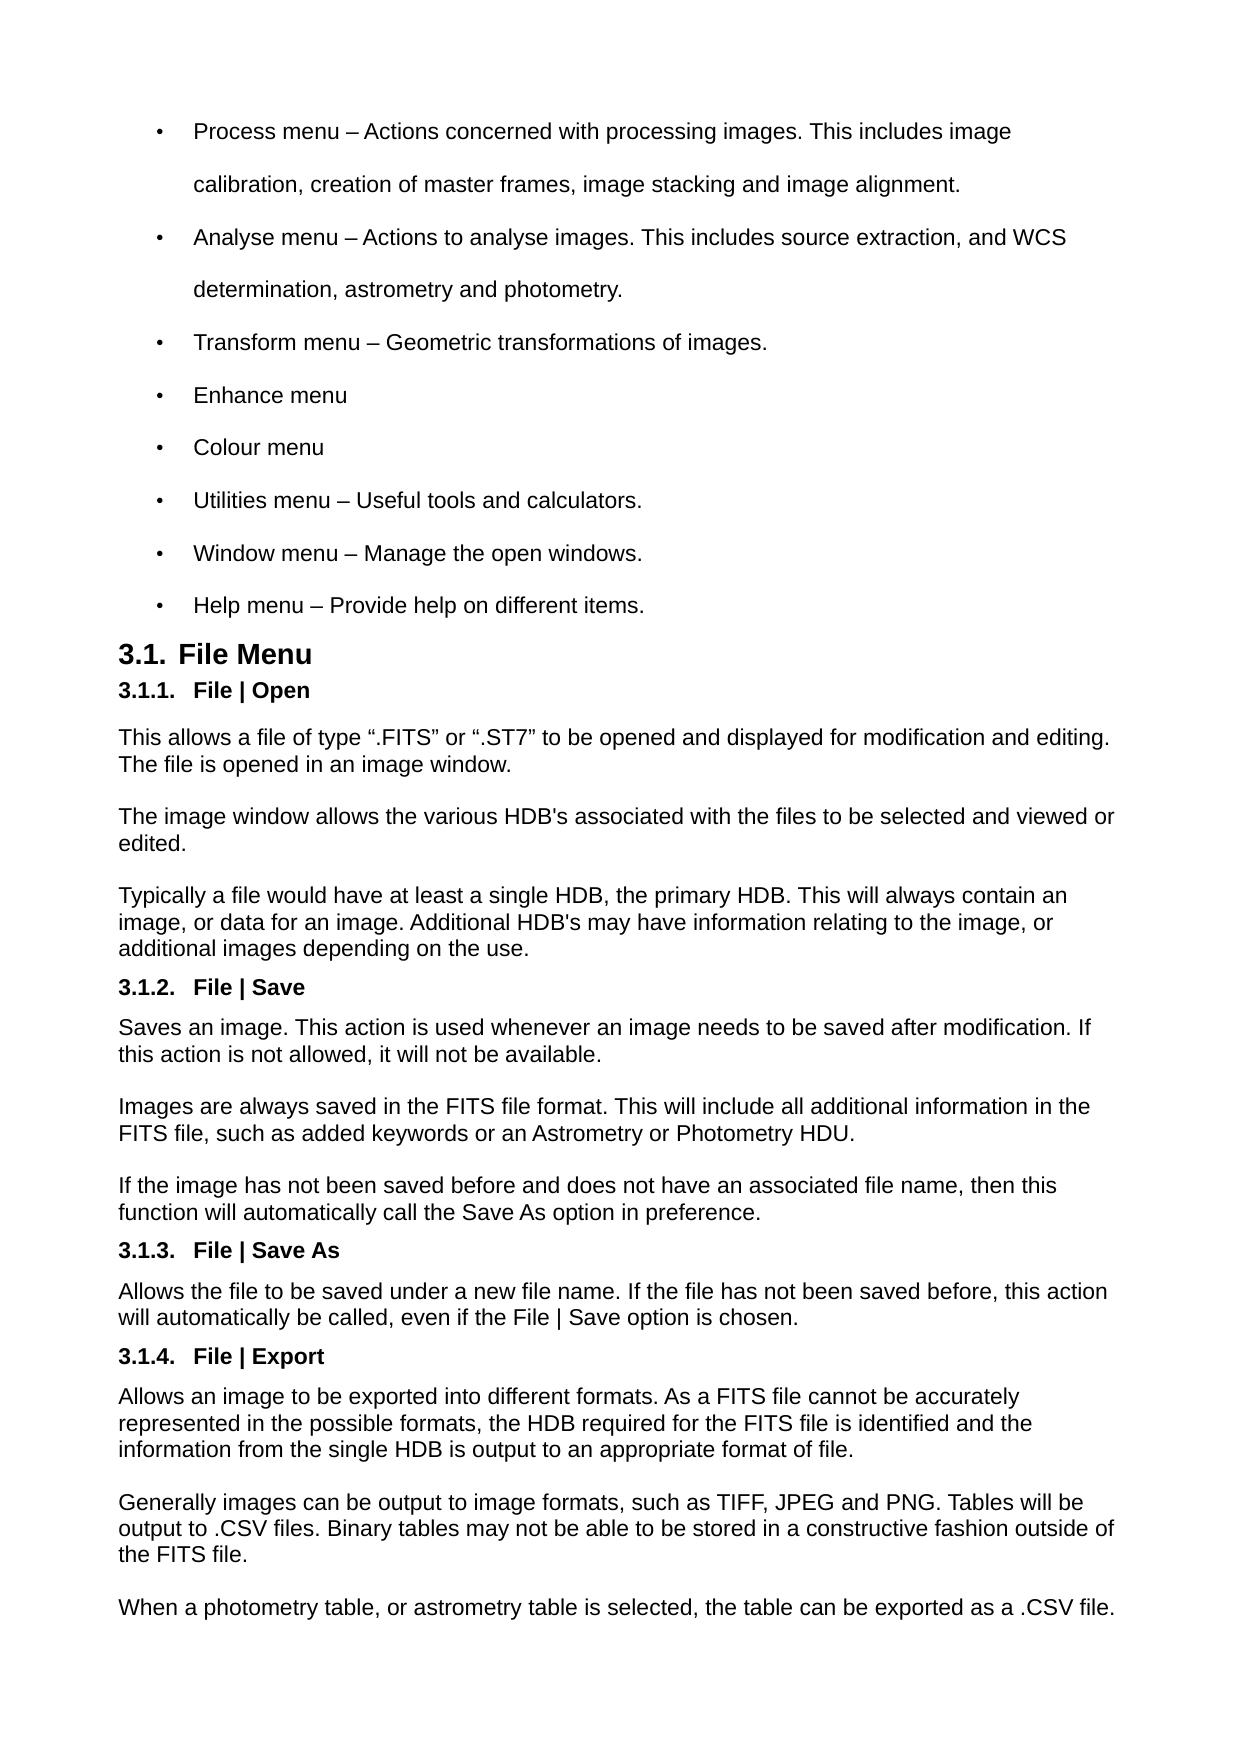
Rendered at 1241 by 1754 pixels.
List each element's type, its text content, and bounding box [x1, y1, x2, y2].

text This allows a file of type “.FITS” or “.ST7” to be opened and displayed for modification and editing. The file is opened in an image window. [118, 703, 1122, 777]
text Allows an image to be exported into different formats. As a FITS file cannot be accurately represented in the possible formats, the HDB required for the FITS file is identified and the information from the single HDB is output to an appropriate format of file. [118, 1369, 1122, 1462]
list Analyse menu – Actions to analyse images. This includes source extraction, and WCS determination, astrometry and photometry. [156, 210, 1122, 303]
text If the image has not been saved before and does not have an associated file name, then this function will automatically call the Save As option in preference. [118, 1158, 1122, 1225]
text When a photometry table, or astrometry table is selected, the table can be exported as a .CSV file. [118, 1580, 1122, 1620]
text The image window allows the various HDB's associated with the files to be selected and viewed or edited. [118, 789, 1122, 856]
subtitle File | Save As [118, 1237, 1122, 1264]
list Help menu – Provide help on different items. [156, 579, 1122, 619]
text Images are always saved in the FITS file format. This will include all additional information in the FITS file, such as added keywords or an Astrometry or Photometry HDU. [118, 1079, 1122, 1146]
list Enhance menu [156, 368, 1122, 408]
text Allows the file to be saved under a new file name. If the file has not been saved before, this action will automatically be called, even if the File | Save option is chosen. [118, 1264, 1122, 1330]
text Generally images can be output to image formats, such as TIFF, JPEG and PNG. Tables will be output to .CSV files. Binary tables may not be able to be stored in a constructive fashion outside of the FITS file. [118, 1475, 1122, 1568]
list Window menu – Manage the open windows. [156, 526, 1122, 566]
text Typically a file would have at least a single HDB, the primary HDB. This will always contain an image, or data for an image. Additional HDB's may have information relating to the image, or additional images depending on the use. [118, 868, 1122, 961]
text Saves an image. This action is used whenever an image needs to be saved after modification. If this action is not allowed, it will not be available. [118, 1000, 1122, 1067]
list Utilities menu – Useful tools and calculators. [156, 473, 1122, 513]
subtitle File | Save [118, 974, 1122, 1000]
list Transform menu – Geometric transformations of images. [156, 315, 1122, 355]
subtitle File | Open [118, 677, 1122, 703]
list Process menu – Actions concerned with processing images. This includes image calibration, creation of master frames, image stacking and image alignment. [156, 118, 1122, 197]
subtitle File Menu [118, 637, 1122, 671]
subtitle File | Export [118, 1343, 1122, 1369]
list Colour menu [156, 421, 1122, 461]
